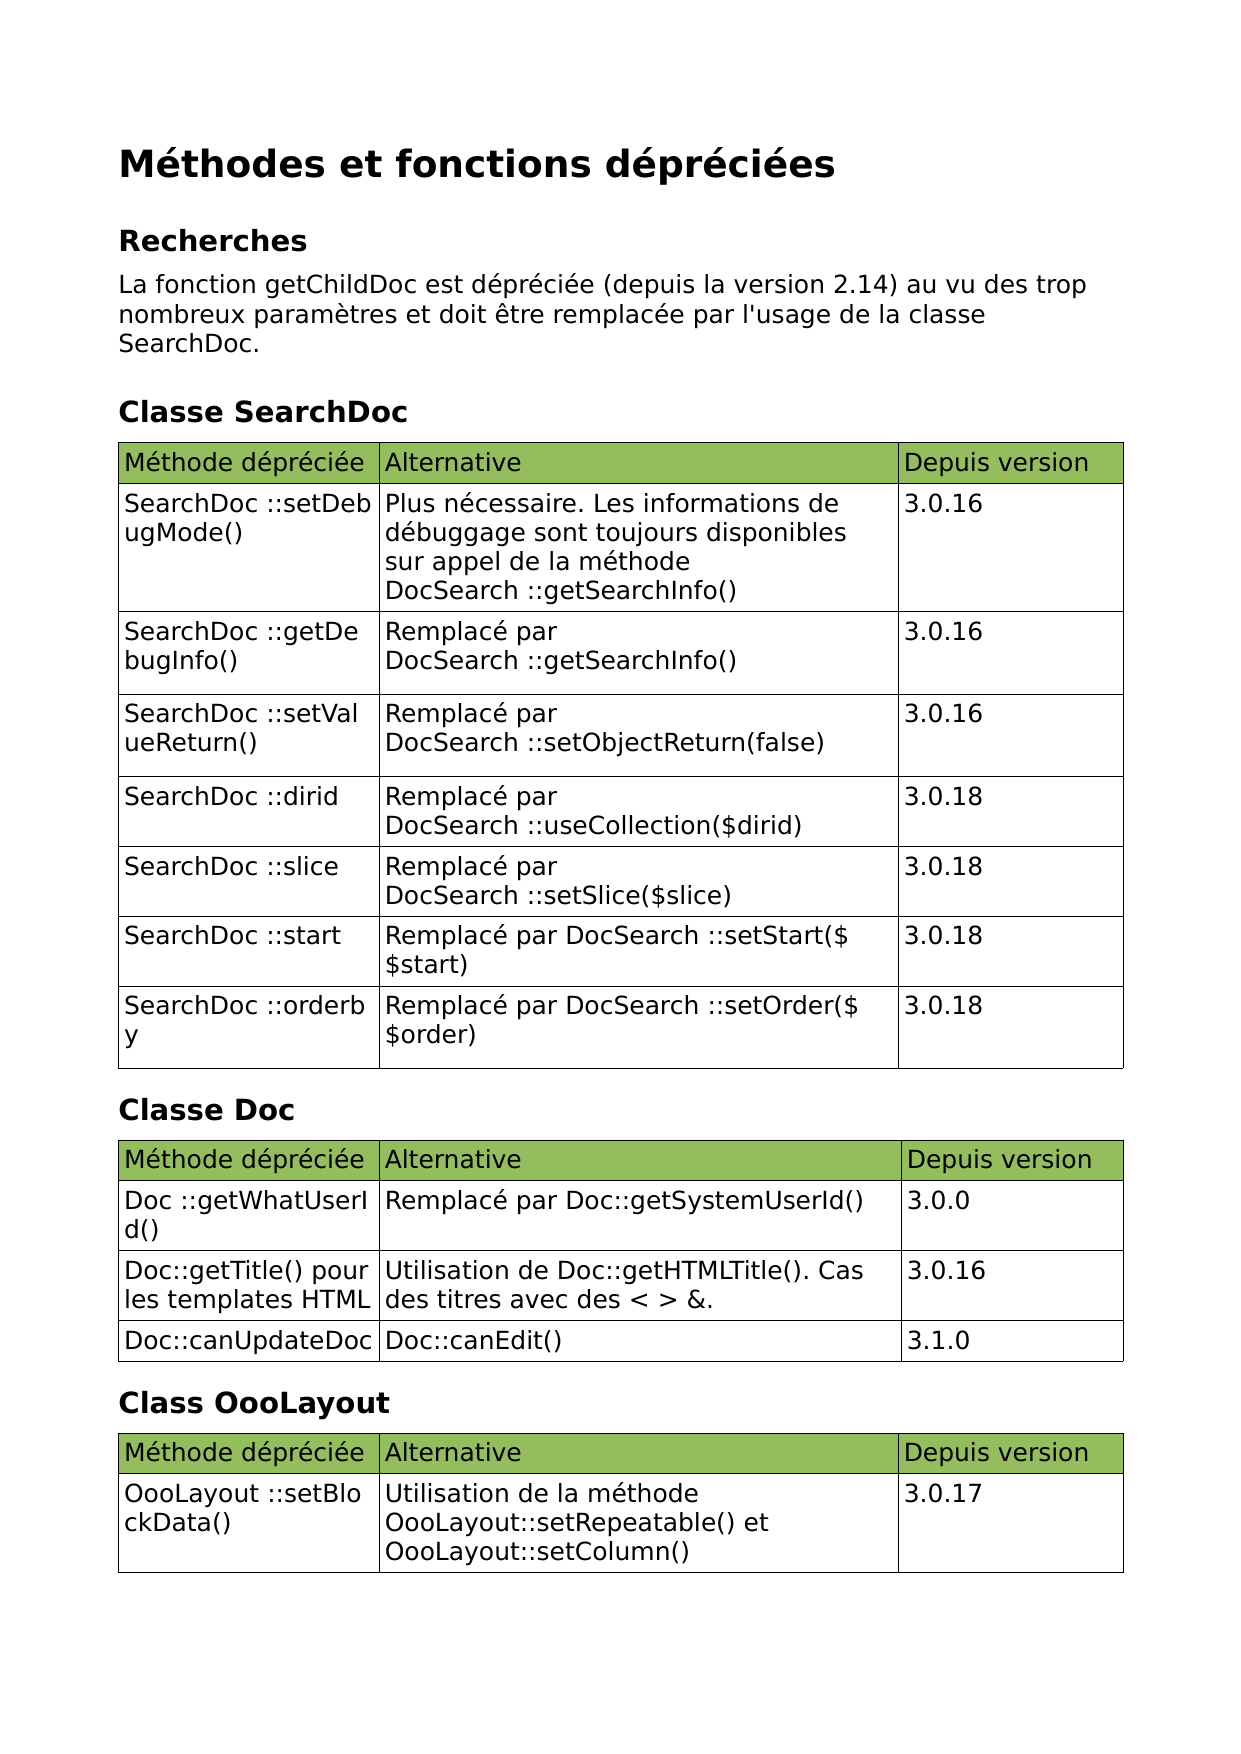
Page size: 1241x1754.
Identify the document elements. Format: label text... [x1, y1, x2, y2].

table_cell Doc::canEdit() [380, 1321, 901, 1361]
table_cell 3.0.16 [899, 484, 1123, 611]
table_cell Plus nécessaire. Les informations de débuggage sont toujours disponibles sur appel de la méthode DocSearch ::getSearchInfo() [380, 484, 898, 611]
table_cell Doc::canUpdateDoc [119, 1321, 379, 1361]
table_cell Remplacé par DocSearch ::setOrder($$order) [380, 987, 898, 1068]
table_cell SearchDoc ::dirid [119, 777, 379, 846]
table_header Méthode dépréciée [119, 1141, 379, 1180]
table_cell 3.0.0 [902, 1181, 1123, 1250]
table_cell 3.0.18 [899, 847, 1123, 916]
table_cell 3.0.16 [899, 612, 1123, 693]
text La fonction getChildDoc est dépréciée (depuis la version 2.14) au vu des trop nombreux paramètres et doit être remplacée par l'usage de la classe SearchDoc. [118, 271, 1122, 358]
table_header Alternative [380, 1434, 898, 1473]
subtitle Méthodes et fonctions dépréciées [118, 143, 1122, 187]
table_header Méthode dépréciée [119, 443, 379, 483]
table_cell 3.0.16 [899, 695, 1123, 776]
table_header Depuis version [899, 443, 1123, 483]
subtitle Recherches [118, 224, 1122, 258]
table_cell Remplacé par DocSearch ::useCollection($dirid) [380, 777, 898, 846]
table_cell Remplacé par DocSearch ::getSearchInfo() [380, 612, 898, 693]
table_cell OooLayout ::setBlockData() [119, 1474, 379, 1572]
table_header Alternative [380, 443, 898, 483]
subtitle Class OooLayout [118, 1386, 1122, 1420]
table_cell Utilisation de la méthode OooLayout::setRepeatable() et OooLayout::setColumn() [380, 1474, 898, 1572]
table_header Méthode dépréciée [119, 1434, 379, 1473]
table_cell Remplacé par Doc::getSystemUserId() [380, 1181, 901, 1250]
table_cell SearchDoc ::start [119, 917, 379, 986]
table_cell SearchDoc ::setDebugMode() [119, 484, 379, 611]
table_header Alternative [380, 1141, 901, 1180]
table_cell Remplacé par DocSearch ::setStart($$start) [380, 917, 898, 986]
subtitle Classe SearchDoc [118, 396, 1122, 430]
table_cell 3.1.0 [902, 1321, 1123, 1361]
table_cell 3.0.18 [899, 987, 1123, 1068]
table_cell Utilisation de Doc::getHTMLTitle(). Cas des titres avec des < > &. [380, 1251, 901, 1320]
table_cell 3.0.18 [899, 917, 1123, 986]
subtitle Classe Doc [118, 1093, 1122, 1127]
table_cell Remplacé par DocSearch ::setSlice($slice) [380, 847, 898, 916]
table_cell 3.0.17 [899, 1474, 1123, 1572]
table_cell Remplacé par DocSearch ::setObjectReturn(false) [380, 695, 898, 776]
table_cell SearchDoc ::slice [119, 847, 379, 916]
table_cell SearchDoc ::getDebugInfo() [119, 612, 379, 693]
table_header Depuis version [902, 1141, 1123, 1180]
table_cell SearchDoc ::orderby [119, 987, 379, 1068]
table_cell Doc::getTitle() pour les templates HTML [119, 1251, 379, 1320]
table_header Depuis version [899, 1434, 1123, 1473]
table_cell 3.0.18 [899, 777, 1123, 846]
table_cell Doc ::getWhatUserId() [119, 1181, 379, 1250]
table_cell SearchDoc ::setValueReturn() [119, 695, 379, 776]
table_cell 3.0.16 [902, 1251, 1123, 1320]
